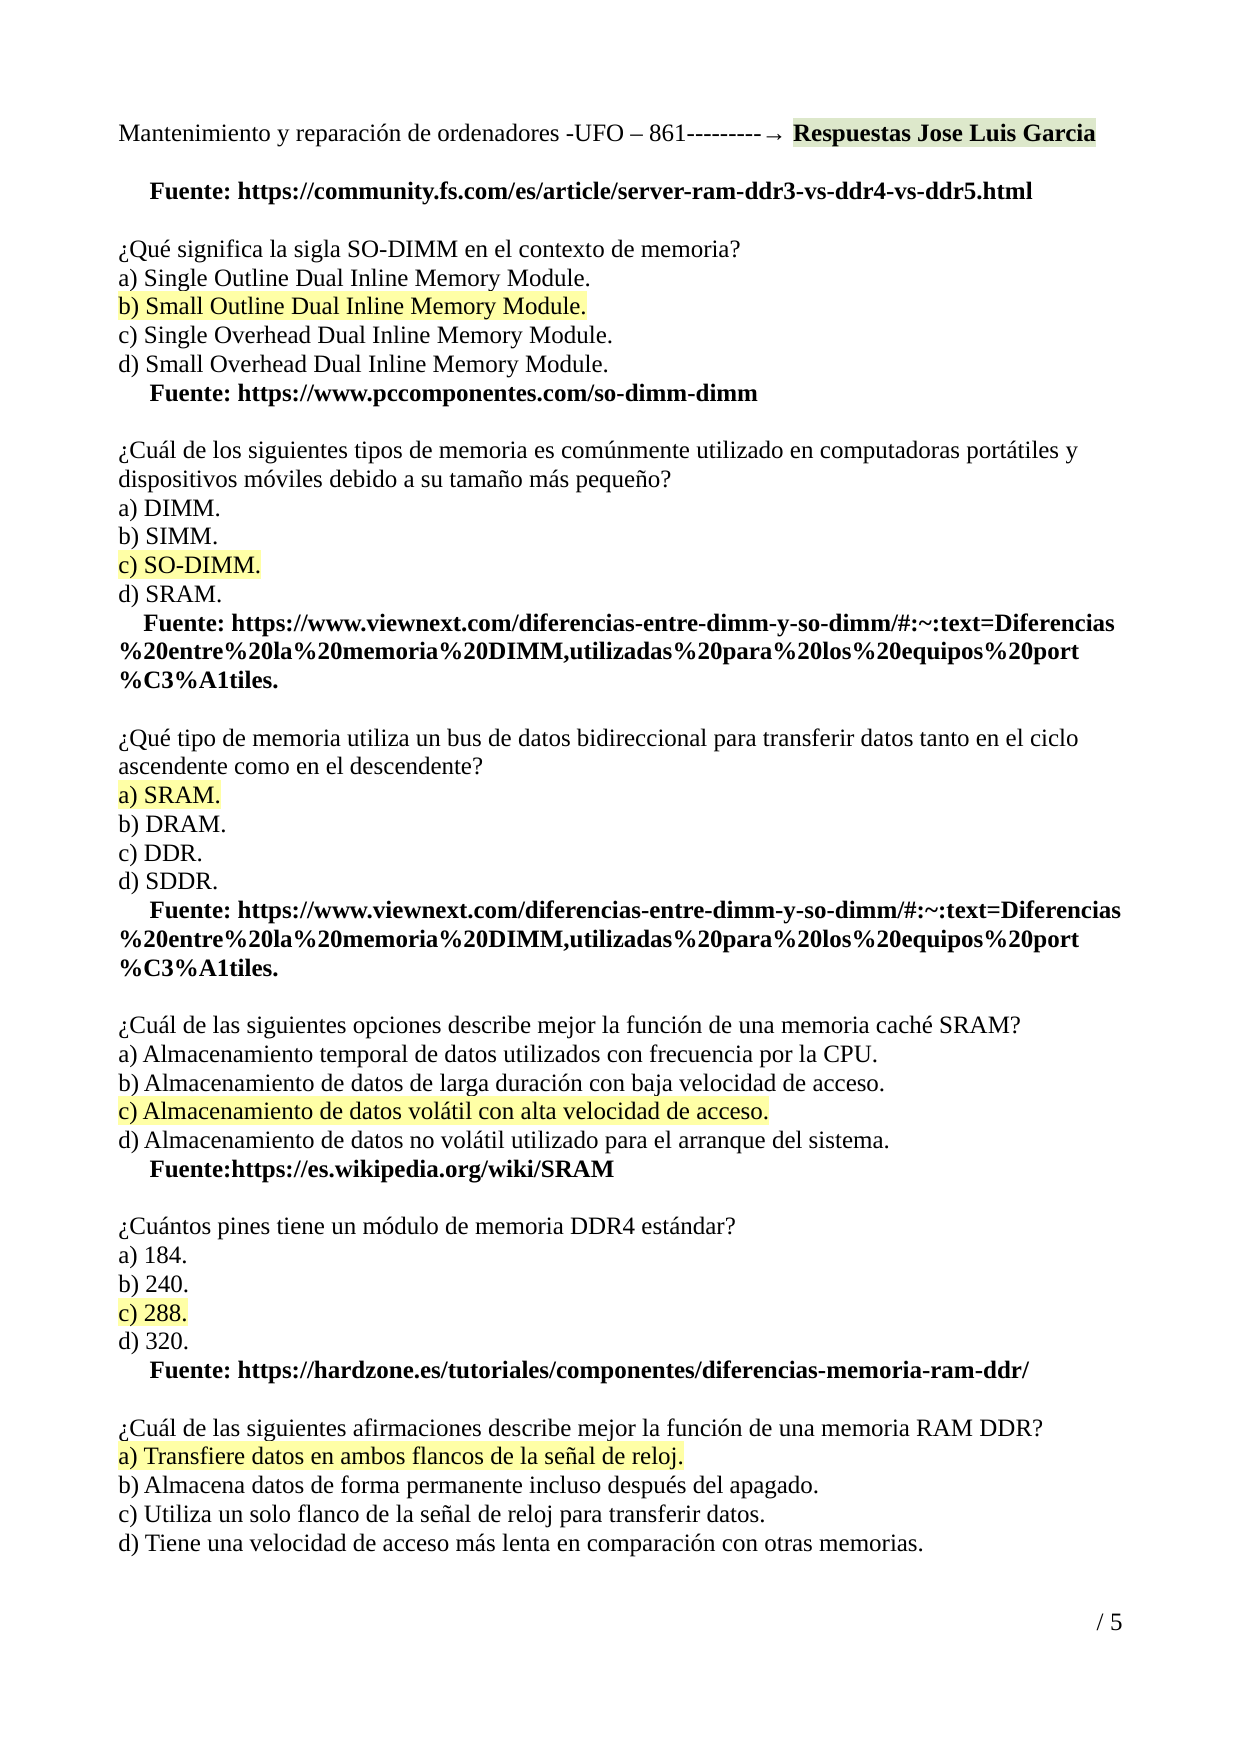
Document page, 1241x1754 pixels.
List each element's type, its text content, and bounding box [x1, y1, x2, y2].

text b) Almacena datos de forma permanente incluso después del apagado. [118, 1470, 1122, 1499]
text a) DIMM. [118, 493, 1122, 521]
text a) Single Outline Dual Inline Memory Module. [118, 263, 1122, 291]
text Fuente: https://www.pccomponentes.com/so-dimm-dimm [118, 378, 1122, 406]
text d) Almacenamiento de datos no volátil utilizado para el arranque del sistema. [118, 1125, 1122, 1154]
text ¿Qué significa la sigla SO-DIMM en el contexto de memoria? [118, 234, 1122, 263]
text ¿Cuál de los siguientes tipos de memoria es comúnmente utilizado en computadoras portátiles y dispositivos móviles debido a su tamaño más pequeño? [118, 435, 1122, 493]
text c) SO-DIMM. [118, 550, 1122, 579]
text d) 320. [118, 1326, 1122, 1355]
text d) Tiene una velocidad de acceso más lenta en comparación con otras memorias. [118, 1528, 1122, 1556]
text b) 240. [118, 1269, 1122, 1298]
text b) Small Outline Dual Inline Memory Module. [118, 291, 1122, 320]
text c) Almacenamiento de datos volátil con alta velocidad de acceso. [118, 1096, 1122, 1125]
text c) Utiliza un solo flanco de la señal de reloj para transferir datos. [118, 1499, 1122, 1528]
text a) SRAM. [118, 780, 1122, 809]
text ¿Cuál de las siguientes opciones describe mejor la función de una memoria caché SRAM? [118, 1010, 1122, 1039]
text b) DRAM. [118, 809, 1122, 838]
text Fuente: https://www.viewnext.com/diferencias-entre-dimm-y-so-dimm/#:~:text=Diferencias%20entre%20la%20memoria%20DIMM,utilizadas%20para%20los%20equipos%20port%C3%A1tiles. [118, 895, 1122, 981]
text a) Transfiere datos en ambos flancos de la señal de reloj. [118, 1441, 1122, 1470]
text Fuente: https://community.fs.com/es/article/server-ram-ddr3-vs-ddr4-vs-ddr5.html [118, 176, 1122, 205]
text c) Single Overhead Dual Inline Memory Module. [118, 320, 1122, 349]
text ¿Cuántos pines tiene un módulo de memoria DDR4 estándar? [118, 1211, 1122, 1240]
text a) Almacenamiento temporal de datos utilizados con frecuencia por la CPU. [118, 1039, 1122, 1068]
text b) SIMM. [118, 521, 1122, 550]
text d) SRAM. [118, 579, 1122, 608]
text Fuente:https://es.wikipedia.org/wiki/SRAM [118, 1154, 1122, 1183]
text ¿Cuál de las siguientes afirmaciones describe mejor la función de una memoria RAM DDR? [118, 1413, 1122, 1441]
text d) SDDR. [118, 866, 1122, 895]
text a) 184. [118, 1240, 1122, 1269]
text c) DDR. [118, 838, 1122, 866]
text Fuente: https://hardzone.es/tutoriales/componentes/diferencias-memoria-ram-ddr/ [118, 1355, 1122, 1384]
text b) Almacenamiento de datos de larga duración con baja velocidad de acceso. [118, 1068, 1122, 1096]
text Fuente: https://www.viewnext.com/diferencias-entre-dimm-y-so-dimm/#:~:text=Diferencias%20entre%20la%20memoria%20DIMM,utilizadas%20para%20los%20equipos%20port%C3%A1tiles. [118, 608, 1122, 694]
text d) Small Overhead Dual Inline Memory Module. [118, 349, 1122, 378]
text c) 288. [118, 1298, 1122, 1326]
text ¿Qué tipo de memoria utiliza un bus de datos bidireccional para transferir datos tanto en el ciclo ascendente como en el descendente? [118, 723, 1122, 780]
